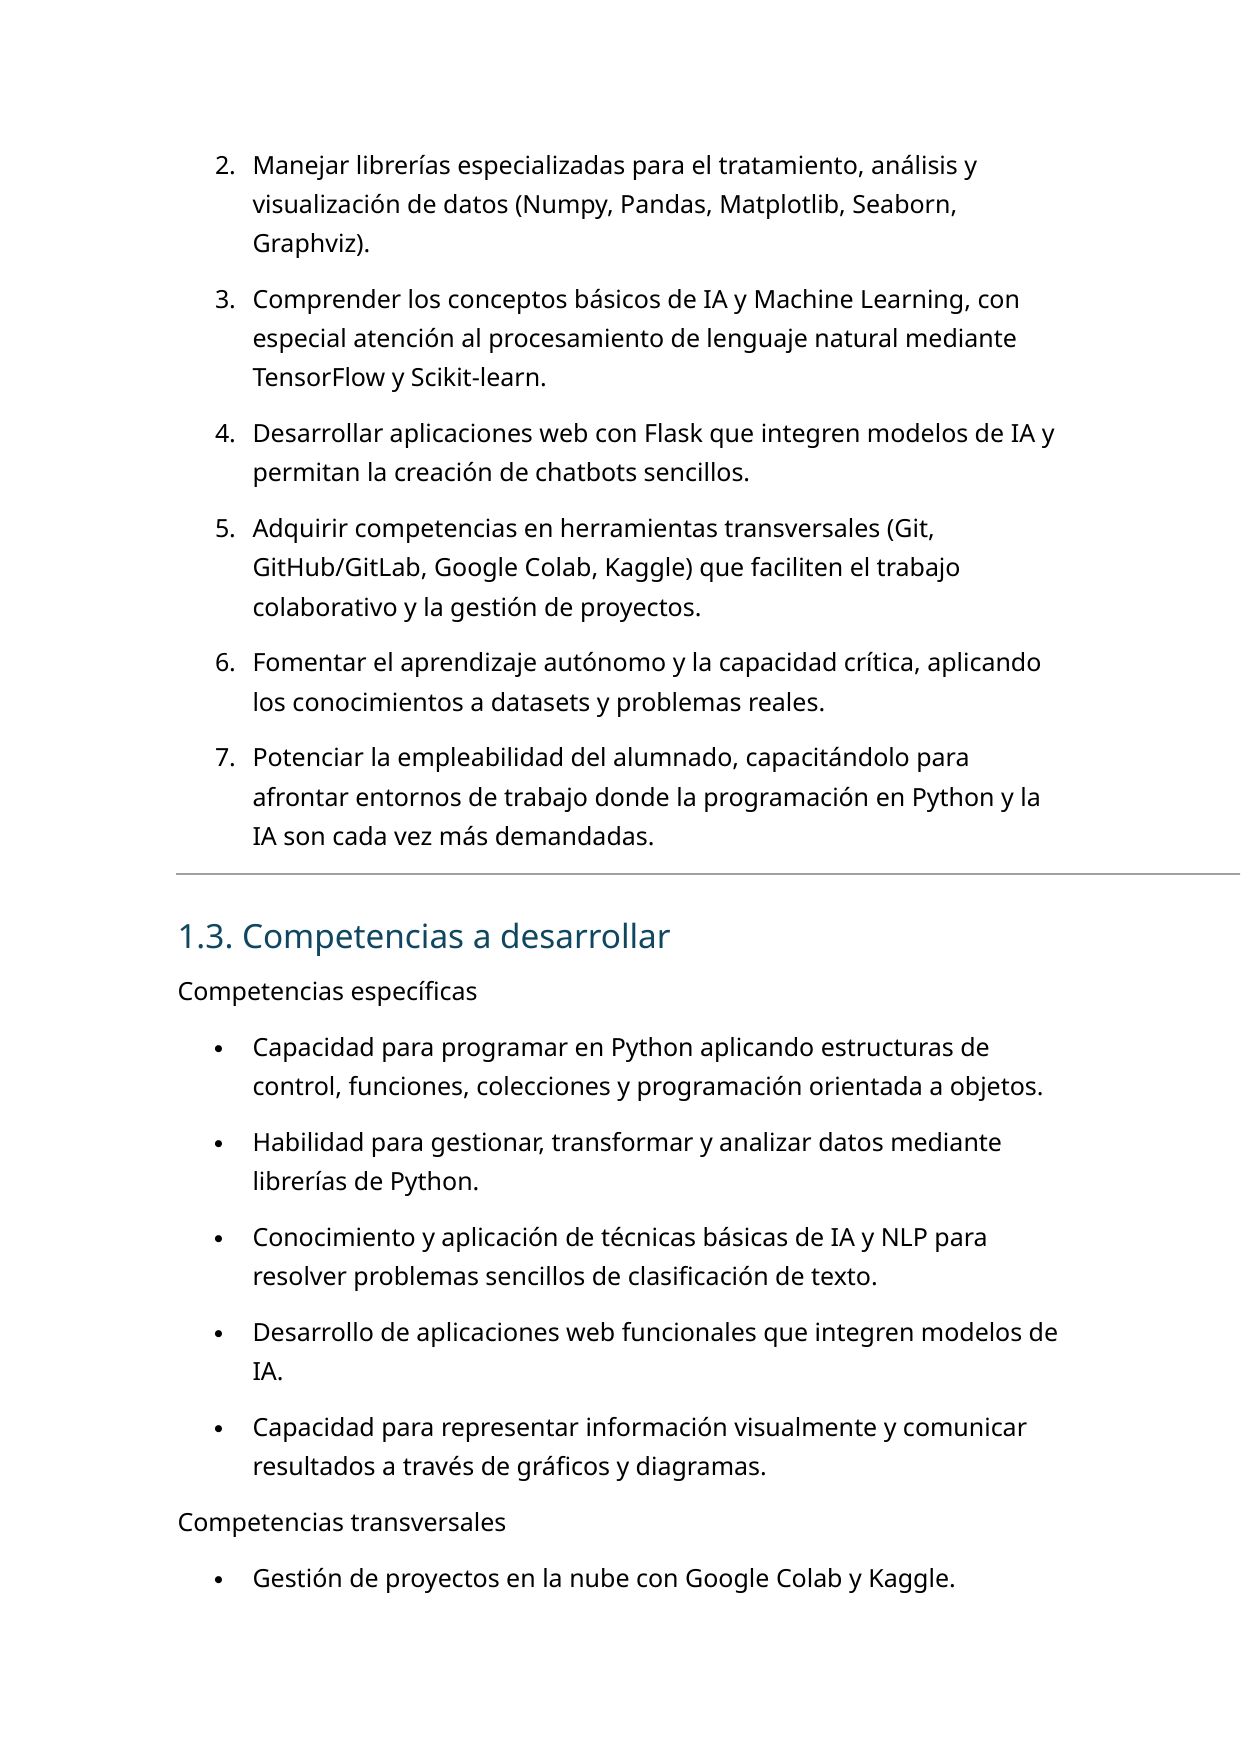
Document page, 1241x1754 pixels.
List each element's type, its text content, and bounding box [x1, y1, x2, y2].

list Habilidad para gestionar, transformar y analizar datos mediante librerías de Python. [215, 1124, 1063, 1198]
list Desarrollo de aplicaciones web funcionales que integren modelos de IA. [215, 1314, 1063, 1388]
list Desarrollar aplicaciones web con Flask que integren modelos de IA y permitan la creación de chatbots sencillos. [215, 416, 1063, 489]
list Comprender los conceptos básicos de IA y Machine Learning, con especial atención al procesamiento de lenguaje natural mediante TensorFlow y Scikit-learn. [215, 282, 1063, 394]
list Adquirir competencias en herramientas transversales (Git, GitHub/GitLab, Google Colab, Kaggle) que faciliten el trabajo colaborativo y la gestión de proyectos. [215, 511, 1063, 623]
list Potenciar la empleabilidad del alumnado, capacitándolo para afrontar entornos de trabajo donde la programación en Python y la IA son cada vez más demandadas. [215, 740, 1063, 852]
list Gestión de proyectos en la nube con Google Colab y Kaggle. [215, 1560, 1063, 1594]
subtitle 1.3. Competencias a desarrollar [177, 913, 1063, 958]
text Competencias específicas [177, 973, 1063, 1008]
list Capacidad para programar en Python aplicando estructuras de control, funciones, colecciones y programación orientada a objetos. [215, 1029, 1063, 1103]
list Capacidad para representar información visualmente y comunicar resultados a través de gráficos y diagramas. [215, 1409, 1063, 1483]
text Competencias transversales [177, 1504, 1063, 1538]
list Manejar librerías especializadas para el tratamiento, análisis y visualización de datos (Numpy, Pandas, Matplotlib, Seaborn, Graphviz). [215, 148, 1063, 260]
list Fomentar el aprendizaje autónomo y la capacidad crítica, aplicando los conocimientos a datasets y problemas reales. [215, 645, 1063, 718]
list Conocimiento y aplicación de técnicas básicas de IA y NLP para resolver problemas sencillos de clasificación de texto. [215, 1219, 1063, 1293]
